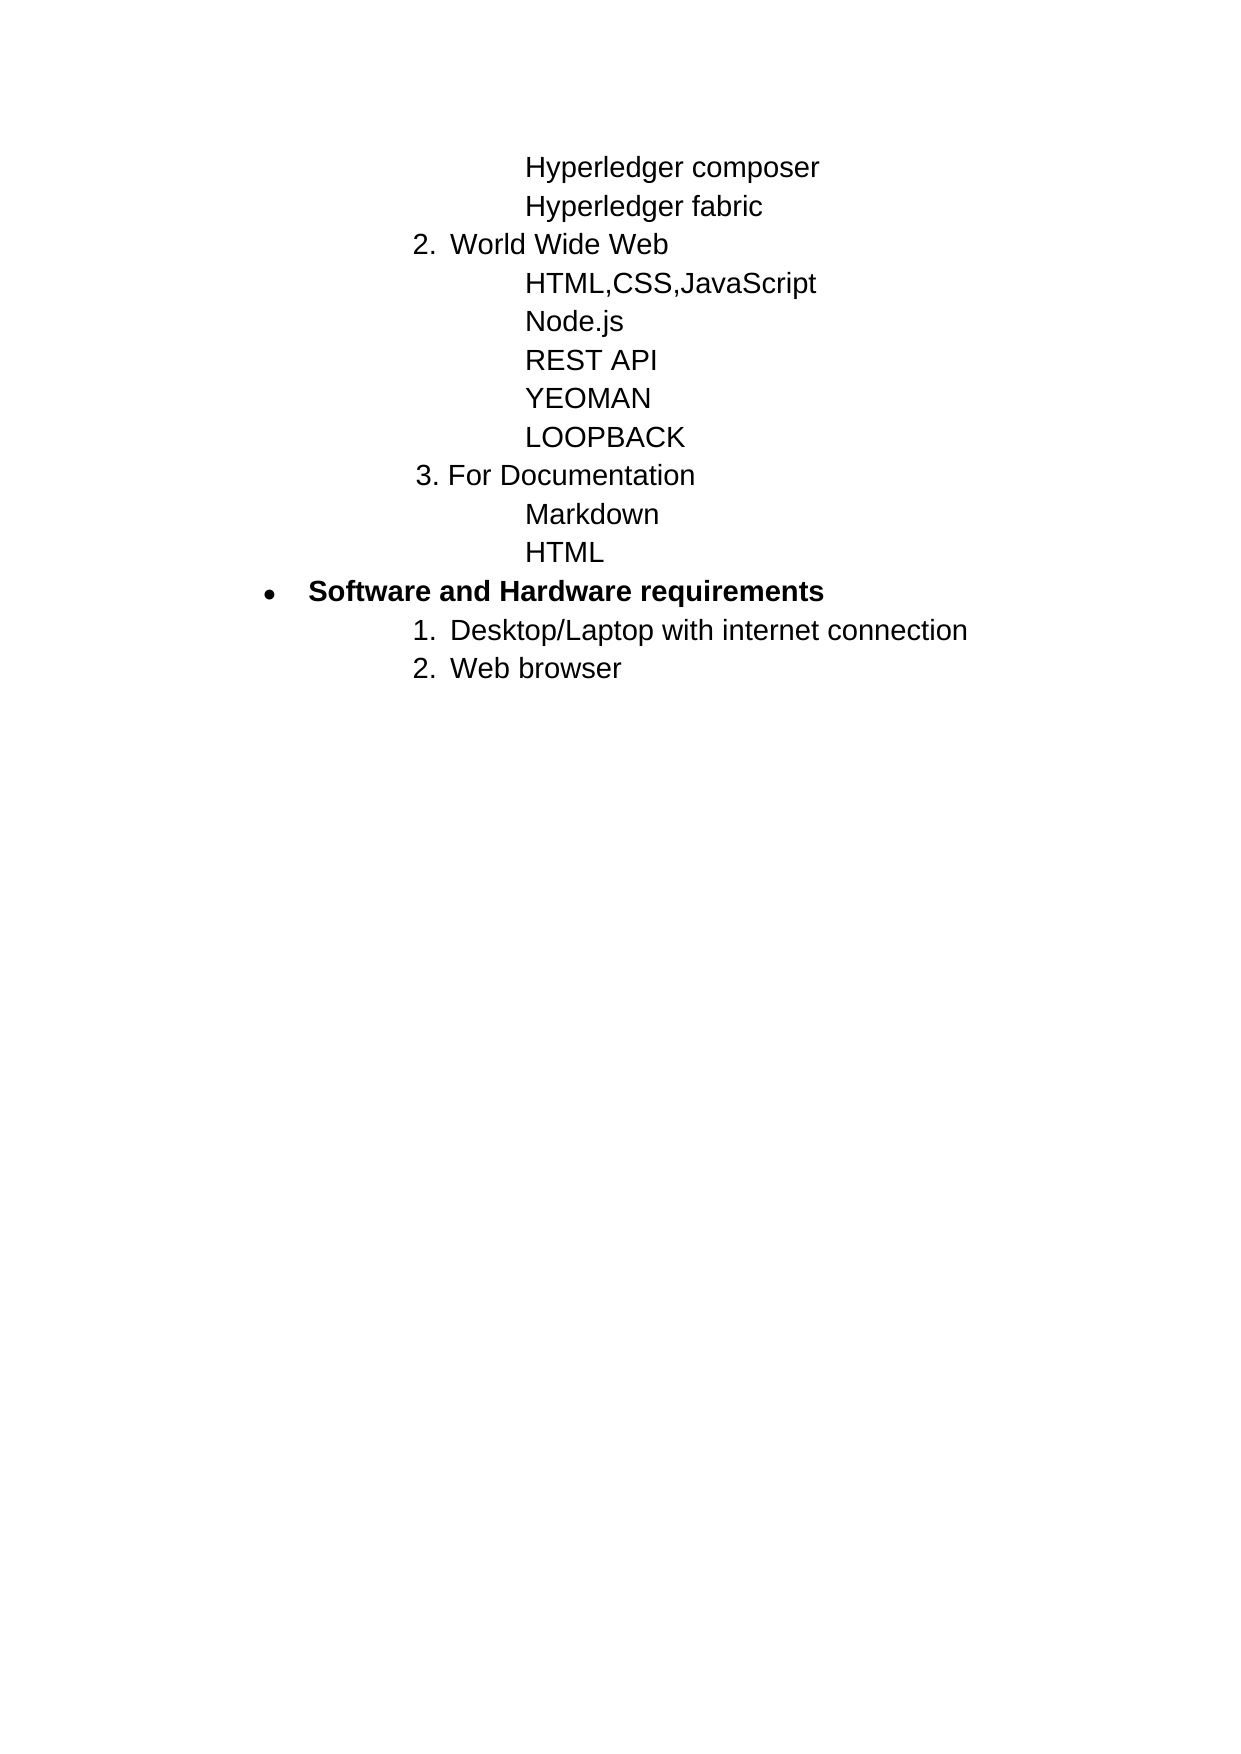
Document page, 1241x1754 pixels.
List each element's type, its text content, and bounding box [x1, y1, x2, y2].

list Desktop/Laptop with internet connection [412, 612, 1090, 646]
list World Wide Web [412, 227, 1090, 261]
text REST API [150, 343, 1090, 376]
text HTML [150, 535, 1090, 569]
text 3. For Documentation [150, 458, 1090, 492]
text YEOMAN [150, 381, 1090, 415]
list Web browser [412, 651, 1090, 684]
text HTML,CSS,JavaScript [150, 266, 1090, 299]
text Hyperledger fabric [525, 188, 1090, 222]
text LOOPBACK [150, 420, 1090, 453]
list Software and Hardware requirements [262, 574, 1090, 607]
text Node.js [150, 304, 1090, 338]
text Hyperledger composer [525, 150, 1090, 183]
text Markdown [150, 497, 1090, 530]
